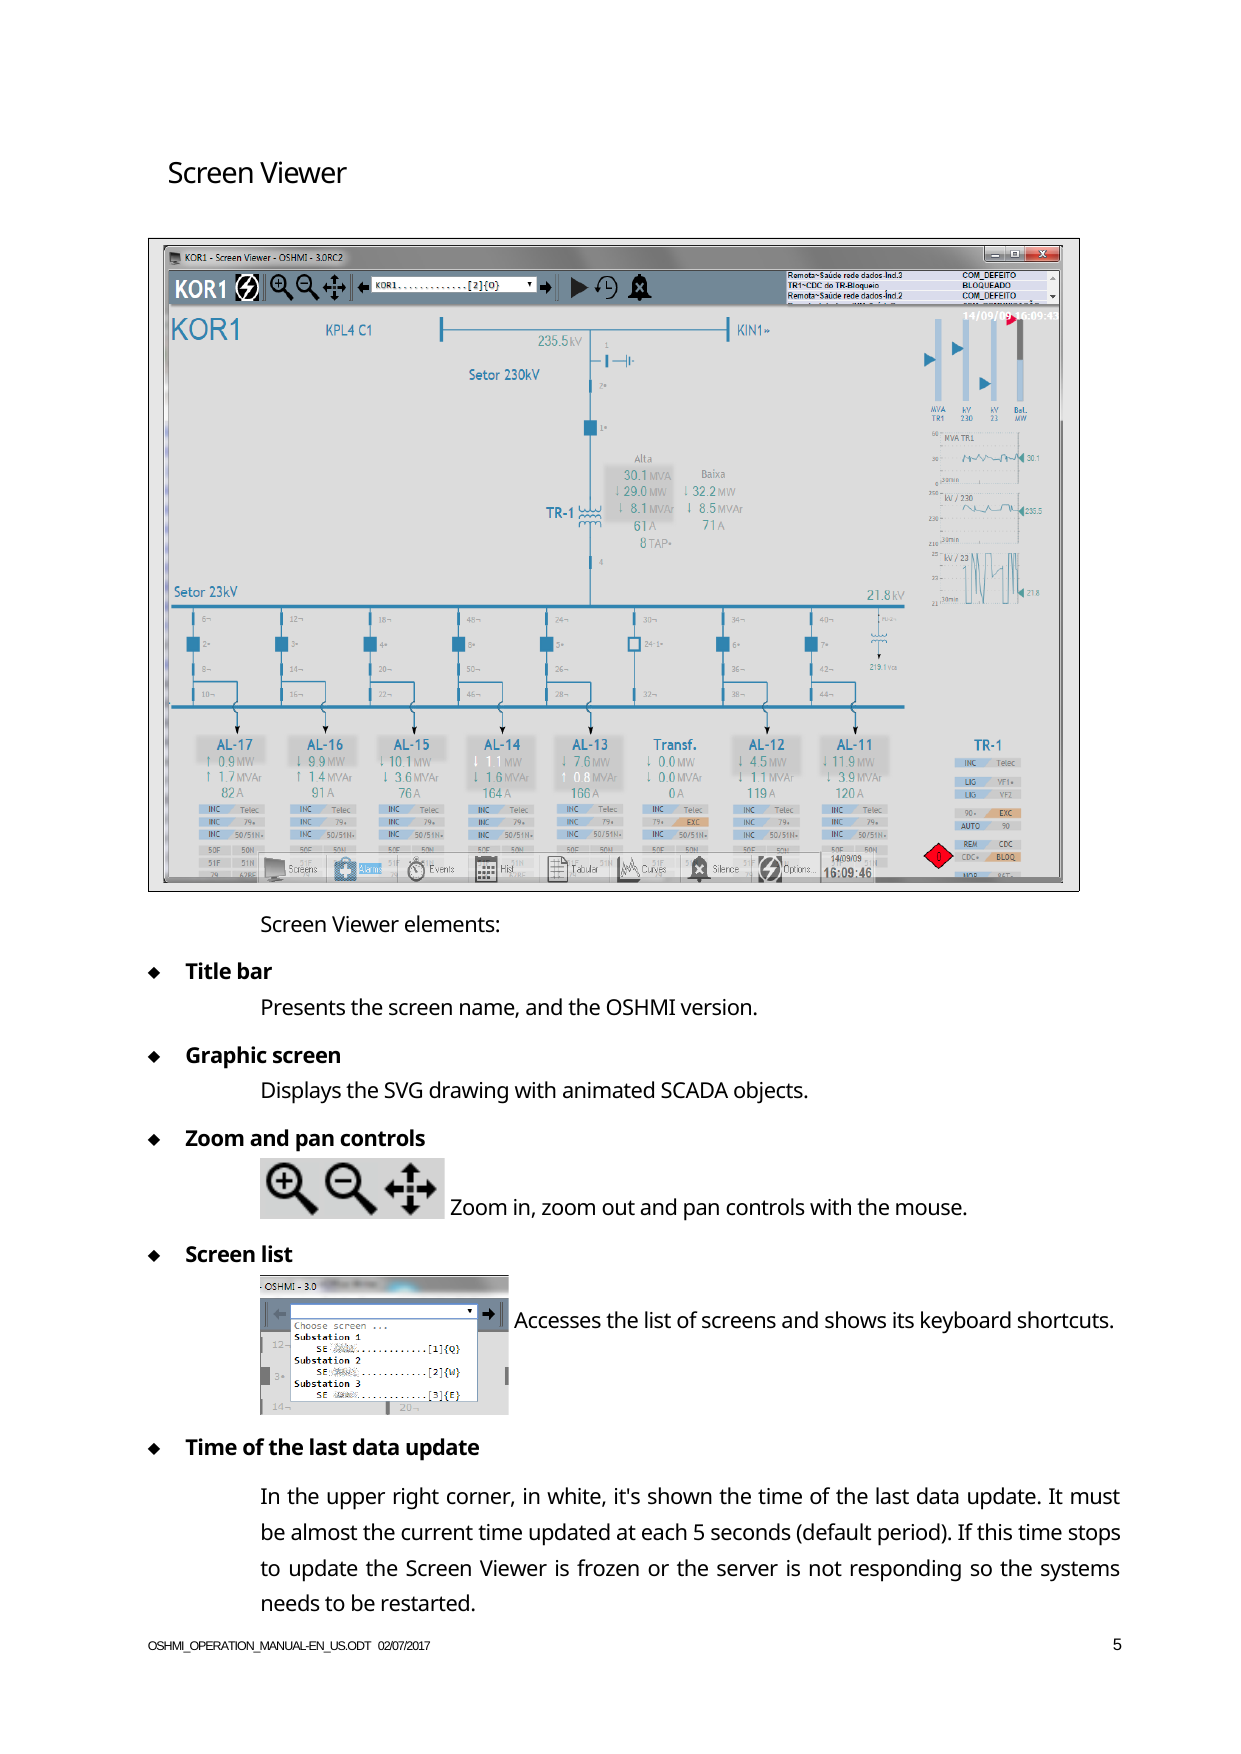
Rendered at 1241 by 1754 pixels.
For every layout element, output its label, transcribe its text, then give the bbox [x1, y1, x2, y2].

text Accesses the list of screens and shows its keyboard shortcuts. [509, 1275, 1122, 1414]
picture [163, 245, 1063, 883]
subtitle Screen Viewer [161, 146, 1122, 211]
picture [260, 1158, 445, 1219]
list Title bar [148, 956, 1122, 986]
text Zoom in, zoom out and pan controls with the mouse. [260, 1159, 1122, 1222]
text Screen Viewer elements: [260, 909, 1122, 938]
list Time of the last data update [148, 1432, 1122, 1462]
list Zoom and pan controls [148, 1123, 1122, 1153]
list Graphic screen [148, 1040, 1122, 1069]
text In the upper right corner, in white, it's shown the time of the last data update. It must be almost the current time updated at each 5 seconds (default period). If this time stops to update the Screen Viewer is frozen or the server is not responding so the systems needs to be restarted. [260, 1481, 1122, 1618]
list Screen list [148, 1239, 1122, 1269]
text Displays the SVG drawing with animated SCADA objects. [260, 1076, 1122, 1105]
picture [260, 1275, 509, 1415]
text Presents the screen name, and the OSHMI version. [260, 992, 1122, 1022]
